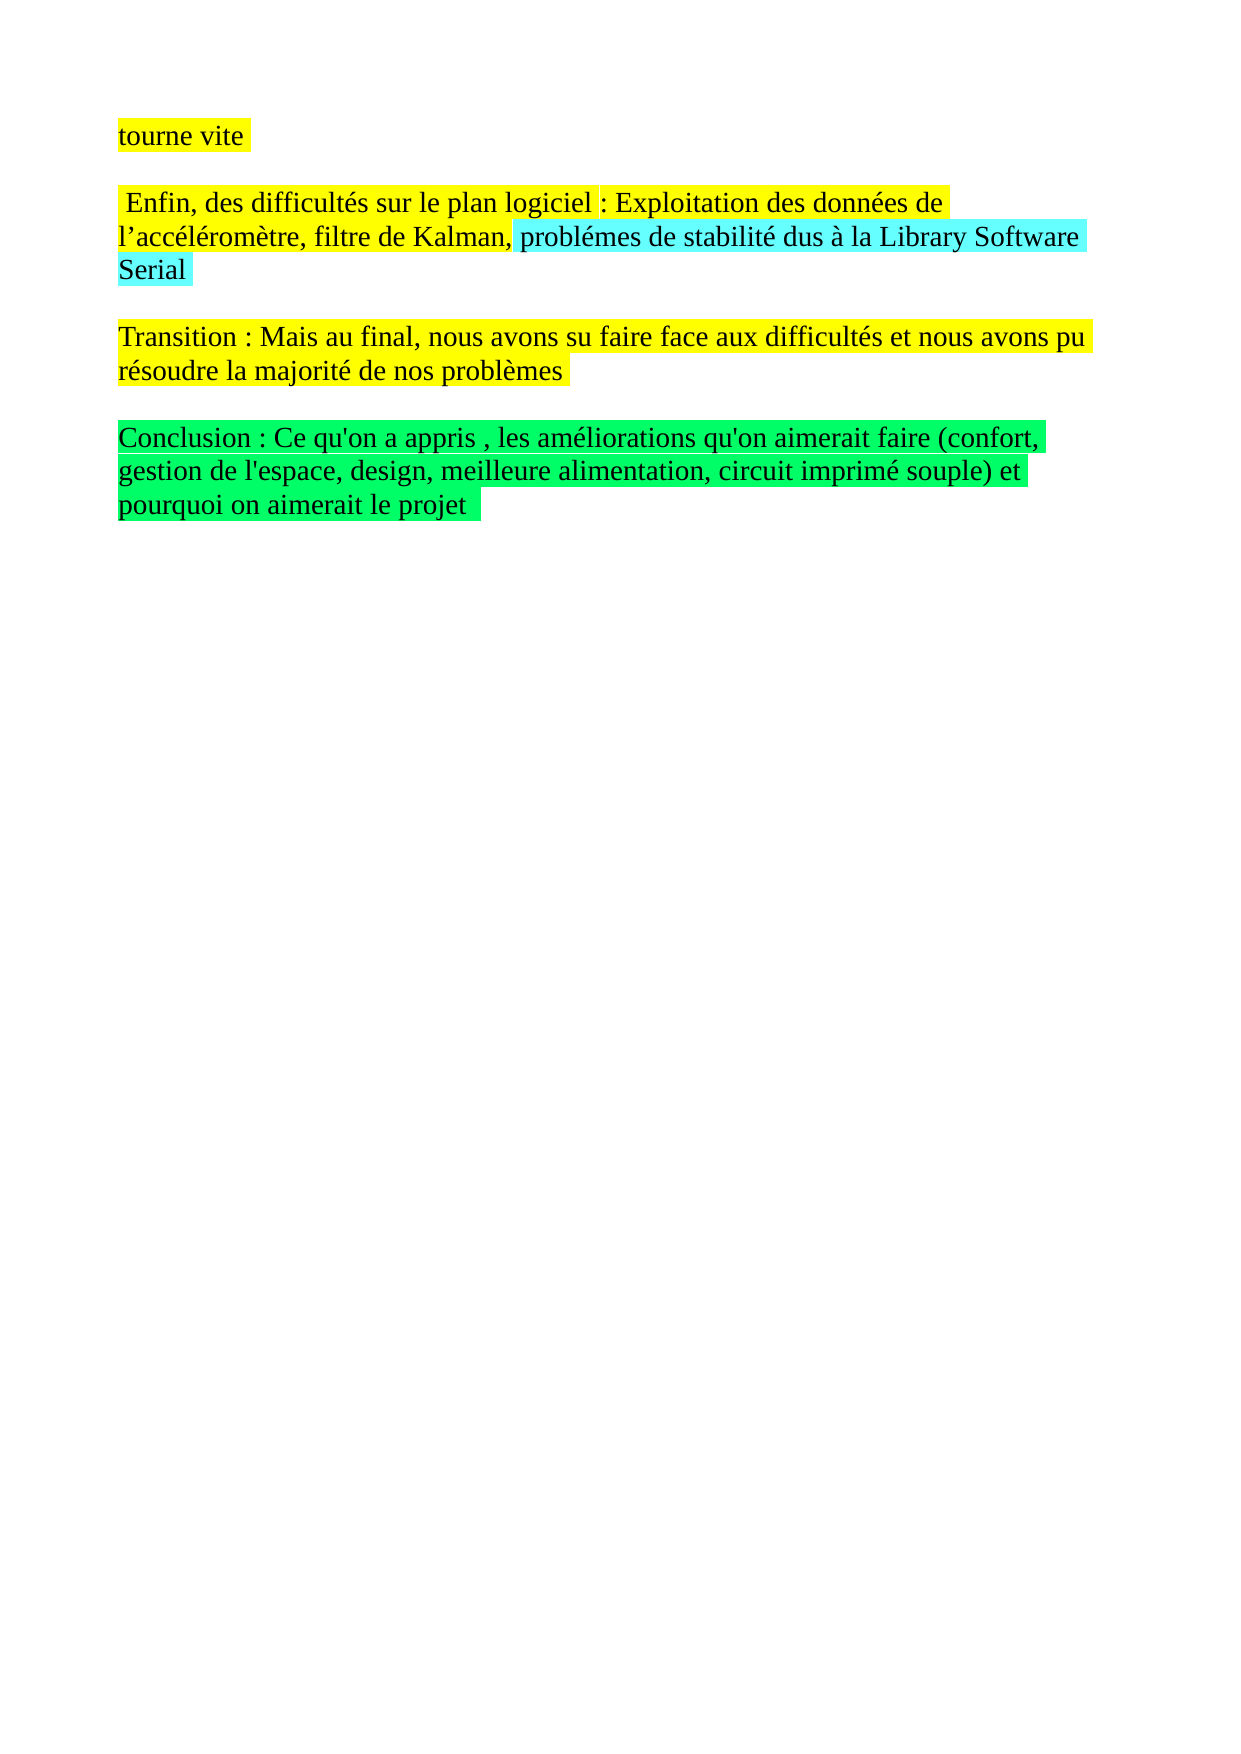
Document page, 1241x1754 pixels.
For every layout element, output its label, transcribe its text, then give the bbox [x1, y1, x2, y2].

text Transition : Mais au final, nous avons su faire face aux difficultés et nous avons pu résoudre la majorité de nos problèmes [118, 319, 1122, 386]
text Enfin, des difficultés sur le plan logiciel : Exploitation des données de l’accéléromètre, filtre de Kalman, problémes de stabilité dus à la Library Software Serial [118, 185, 1122, 286]
text Conclusion : Ce qu'on a appris , les améliorations qu'on aimerait faire (confort, gestion de l'espace, design, meilleure alimentation, circuit imprimé souple) et pourquoi on aimerait le projet [118, 420, 1122, 521]
text tourne vite [118, 118, 1122, 152]
